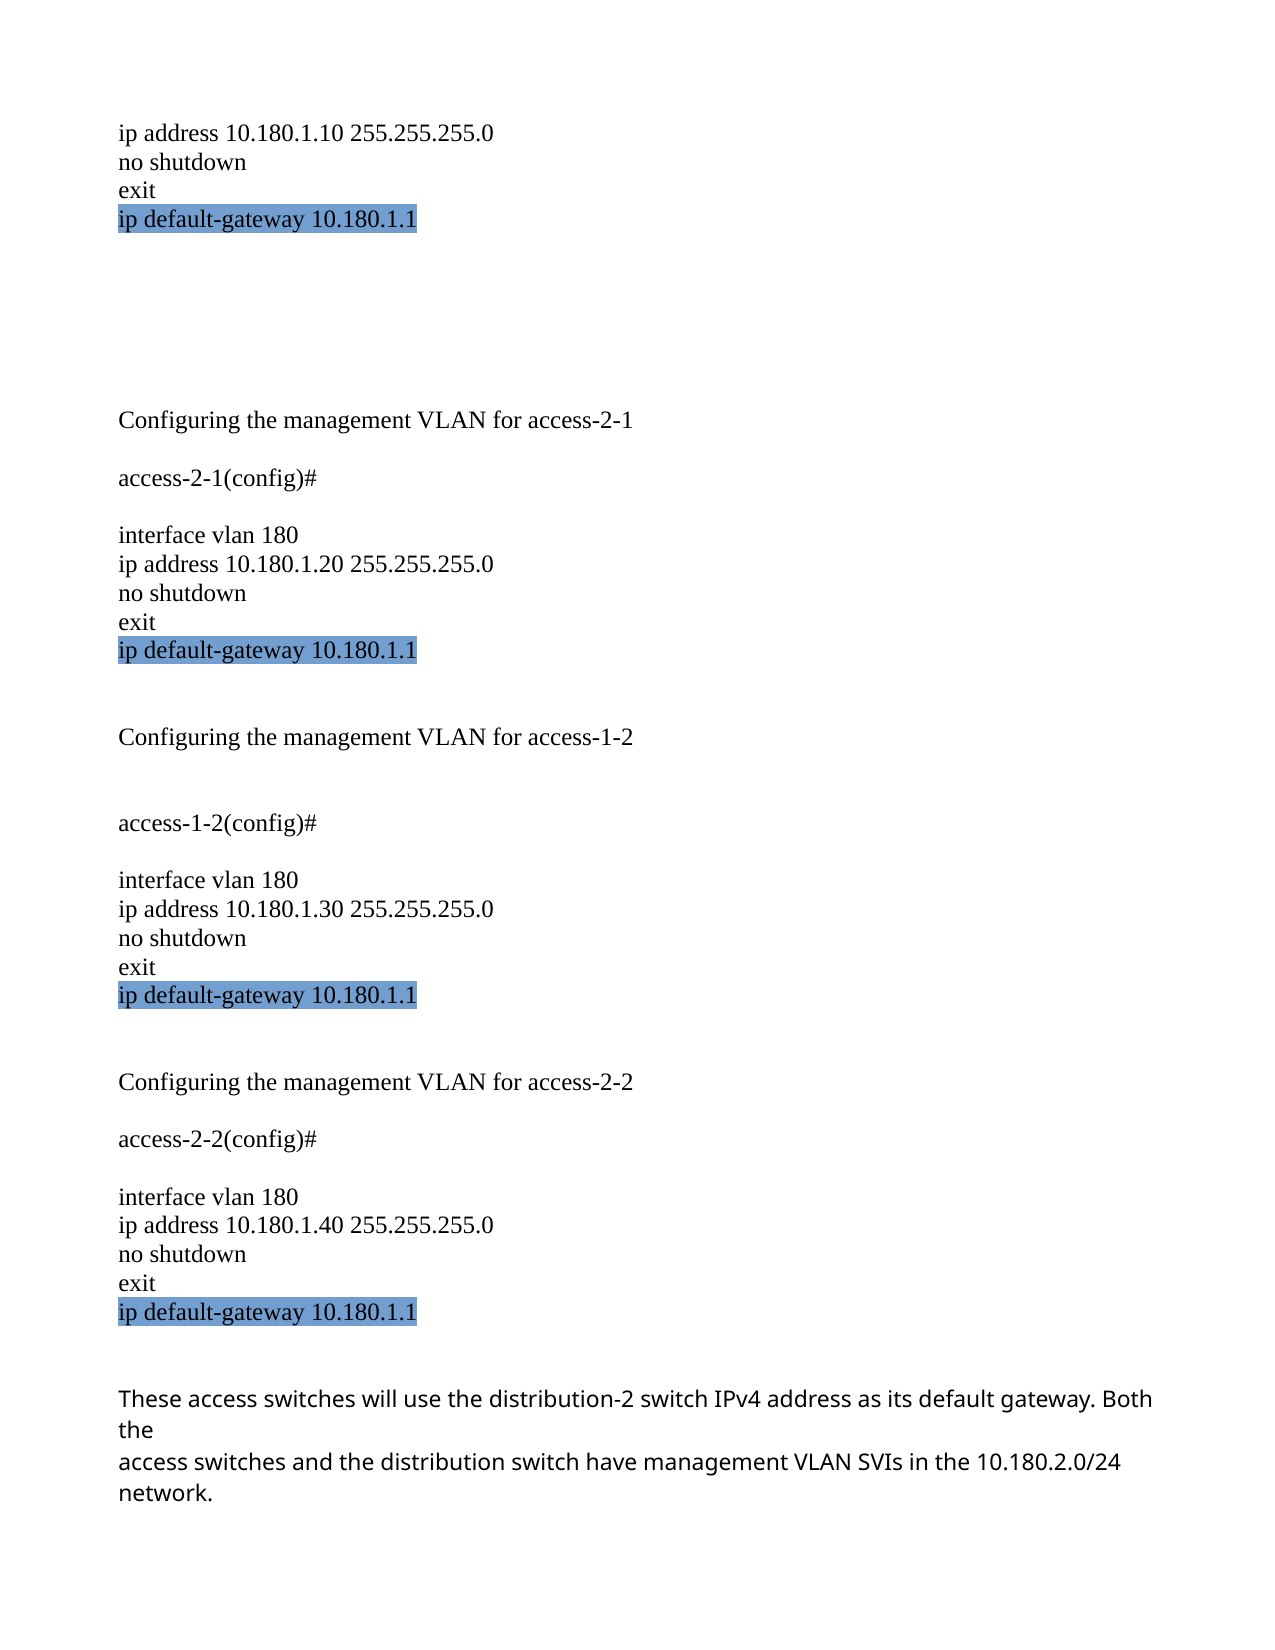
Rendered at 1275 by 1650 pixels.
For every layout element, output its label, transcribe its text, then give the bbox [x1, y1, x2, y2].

text ip address 10.180.1.30 255.255.255.0 [118, 894, 1157, 923]
text interface vlan 180 [118, 521, 1157, 549]
text network. [118, 1477, 1157, 1508]
text access switches and the distribution switch have management VLAN SVIs in the 10.180.2.0/24 [118, 1446, 1157, 1477]
text no shutdown [118, 923, 1157, 952]
text ip default-gateway 10.180.1.1 [118, 636, 1157, 664]
text access-2-1(config)# [118, 463, 1157, 492]
text exit [118, 176, 1157, 204]
text ip address 10.180.1.40 255.255.255.0 [118, 1211, 1157, 1239]
text ip default-gateway 10.180.1.1 [118, 1297, 1157, 1326]
text interface vlan 180 [118, 1182, 1157, 1211]
text ip default-gateway 10.180.1.1 [118, 981, 1157, 1009]
text access-1-2(config)# [118, 808, 1157, 837]
text ip address 10.180.1.10 255.255.255.0 [118, 118, 1157, 147]
text no shutdown [118, 578, 1157, 607]
text interface vlan 180 [118, 866, 1157, 894]
text access-2-2(config)# [118, 1124, 1157, 1153]
text ip address 10.180.1.20 255.255.255.0 [118, 549, 1157, 578]
text exit [118, 607, 1157, 636]
text Configuring the management VLAN for access-2-2 [118, 1067, 1157, 1096]
text Configuring the management VLAN for access-2-1 [118, 406, 1157, 434]
text These access switches will use the distribution-2 switch IPv4 address as its default gateway. Both the [118, 1383, 1157, 1446]
text no shutdown [118, 147, 1157, 176]
text no shutdown [118, 1239, 1157, 1268]
text Configuring the management VLAN for access-1-2 [118, 722, 1157, 751]
text ip default-gateway 10.180.1.1 [118, 204, 1157, 233]
text exit [118, 1268, 1157, 1297]
text exit [118, 952, 1157, 981]
